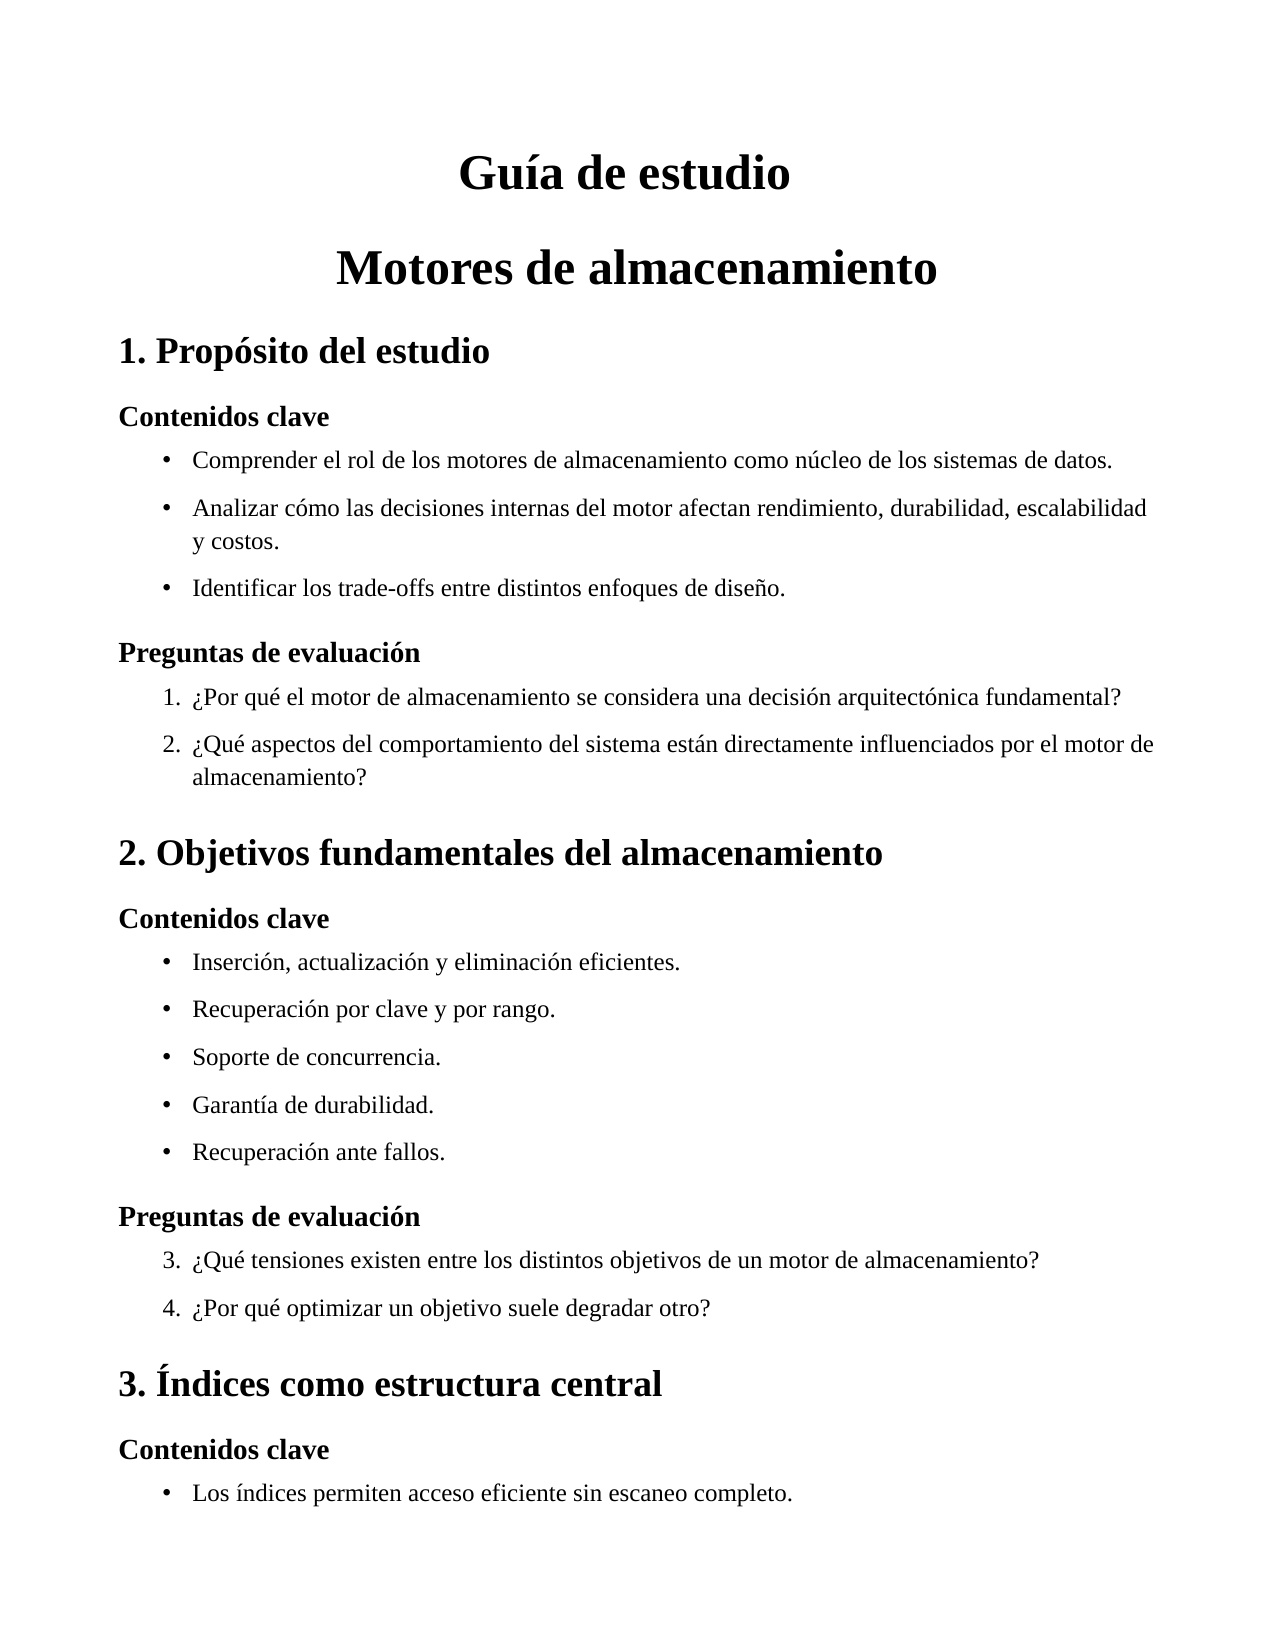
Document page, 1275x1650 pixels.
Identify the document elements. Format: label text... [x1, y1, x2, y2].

list Identificar los trade-offs entre distintos enfoques de diseño. [162, 573, 1157, 602]
subtitle 2. Objetivos fundamentales del almacenamiento [118, 831, 1157, 874]
list ¿Por qué el motor de almacenamiento se considera una decisión arquitectónica fundamental? [162, 682, 1157, 710]
list Inserción, actualización y eliminación eficientes. [162, 947, 1157, 976]
subtitle Motores de almacenamiento [118, 238, 1157, 296]
subtitle Preguntas de evaluación [118, 1199, 1157, 1233]
list ¿Qué aspectos del comportamiento del sistema están directamente influenciados por el motor de almacenamiento? [162, 729, 1157, 791]
subtitle 1. Propósito del estudio [118, 329, 1157, 372]
list Recuperación por clave y por rango. [162, 994, 1157, 1023]
list Analizar cómo las decisiones internas del motor afectan rendimiento, durabilidad, escalabilidad y costos. [162, 493, 1157, 554]
subtitle Contenidos clave [118, 1432, 1157, 1465]
list Recuperación ante fallos. [162, 1137, 1157, 1166]
subtitle Contenidos clave [118, 399, 1157, 433]
list Comprender el rol de los motores de almacenamiento como núcleo de los sistemas de datos. [162, 445, 1157, 474]
subtitle Preguntas de evaluación [118, 636, 1157, 669]
subtitle 3. Índices como estructura central [118, 1362, 1157, 1405]
subtitle Contenidos clave [118, 901, 1157, 934]
list Garantía de durabilidad. [162, 1090, 1157, 1118]
list ¿Por qué optimizar un objetivo suele degradar otro? [162, 1293, 1157, 1322]
list Los índices permiten acceso eficiente sin escaneo completo. [162, 1478, 1157, 1507]
list Soporte de concurrencia. [162, 1042, 1157, 1071]
subtitle Guía de estudio [118, 143, 1157, 201]
list ¿Qué tensiones existen entre los distintos objetivos de un motor de almacenamiento? [162, 1246, 1157, 1274]
